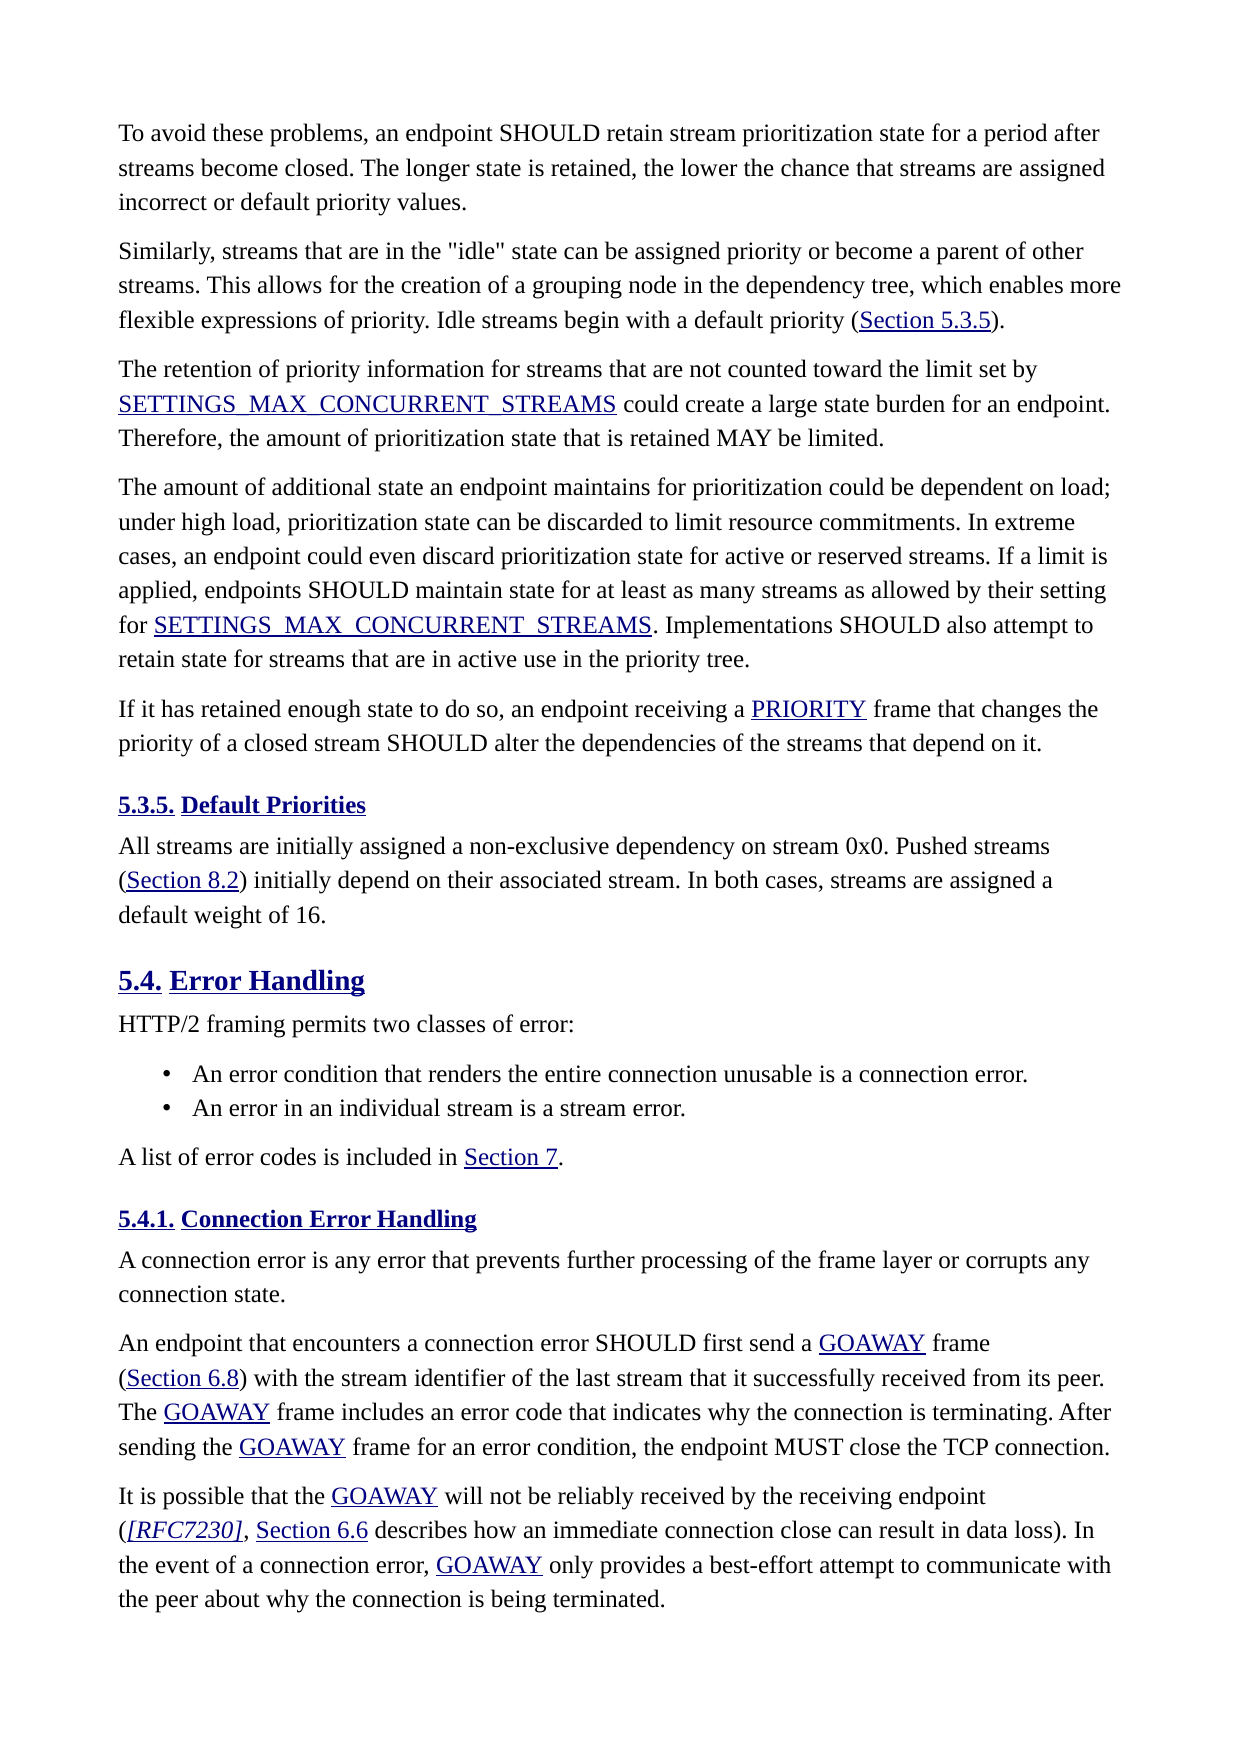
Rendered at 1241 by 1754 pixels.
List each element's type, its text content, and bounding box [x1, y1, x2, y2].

subtitle 5.4.1. Connection Error Handling [118, 1204, 1122, 1232]
text It is possible that the GOAWAY will not be reliably received by the receiving endpoint ([RFC7230], Section 6.6 describes how an immediate connection close can result in data loss). In the event of a connection error, GOAWAY only provides a best-effort attempt to communicate with the peer about why the connection is being terminated. [118, 1481, 1122, 1613]
list An error in an individual stream is a stream error. [162, 1093, 1122, 1122]
list An error condition that renders the entire connection unusable is a connection error. [162, 1059, 1122, 1087]
text An endpoint that encounters a connection error SHOULD first send a GOAWAY frame (Section 6.8) with the stream identifier of the last stream that it successfully received from its peer. The GOAWAY frame includes an error code that indicates why the connection is terminating. After sending the GOAWAY frame for an error condition, the endpoint MUST close the TCP connection. [118, 1328, 1122, 1461]
text To avoid these problems, an endpoint SHOULD retain stream prioritization state for a period after streams become closed. The longer state is retained, the lower the chance that streams are assigned incorrect or default priority values. [118, 118, 1122, 216]
text Similarly, streams that are in the "idle" state can be assigned priority or become a parent of other streams. This allows for the creation of a grouping node in the dependency tree, which enables more flexible expressions of priority. Idle streams begin with a default priority (Section 5.3.5). [118, 236, 1122, 334]
text All streams are initially assigned a non-exclusive dependency on stream 0x0. Pushed streams (Section 8.2) initially depend on their associated stream. In both cases, streams are assigned a default weight of 16. [118, 831, 1122, 929]
text If it has retained enough state to do so, an endpoint receiving a PRIORITY frame that changes the priority of a closed stream SHOULD alter the dependencies of the streams that depend on it. [118, 694, 1122, 757]
text A list of error codes is included in Section 7. [118, 1142, 1122, 1171]
subtitle 5.3.5. Default Priorities [118, 790, 1122, 818]
text A connection error is any error that prevents further processing of the frame layer or corrupts any connection state. [118, 1245, 1122, 1308]
text The retention of priority information for streams that are not counted toward the limit set by SETTINGS_MAX_CONCURRENT_STREAMS could create a large state burden for an endpoint. Therefore, the amount of prioritization state that is retained MAY be limited. [118, 354, 1122, 452]
text The amount of additional state an endpoint maintains for prioritization could be dependent on load; under high load, prioritization state can be discarded to limit resource commitments. In extreme cases, an endpoint could even discard prioritization state for active or reserved streams. If a limit is applied, endpoints SHOULD maintain state for at least as many streams as allowed by their setting for SETTINGS_MAX_CONCURRENT_STREAMS. Implementations SHOULD also attempt to retain state for streams that are in active use in the priority tree. [118, 472, 1122, 673]
subtitle 5.4. Error Handling [118, 963, 1122, 997]
text HTTP/2 framing permits two classes of error: [118, 1009, 1122, 1038]
